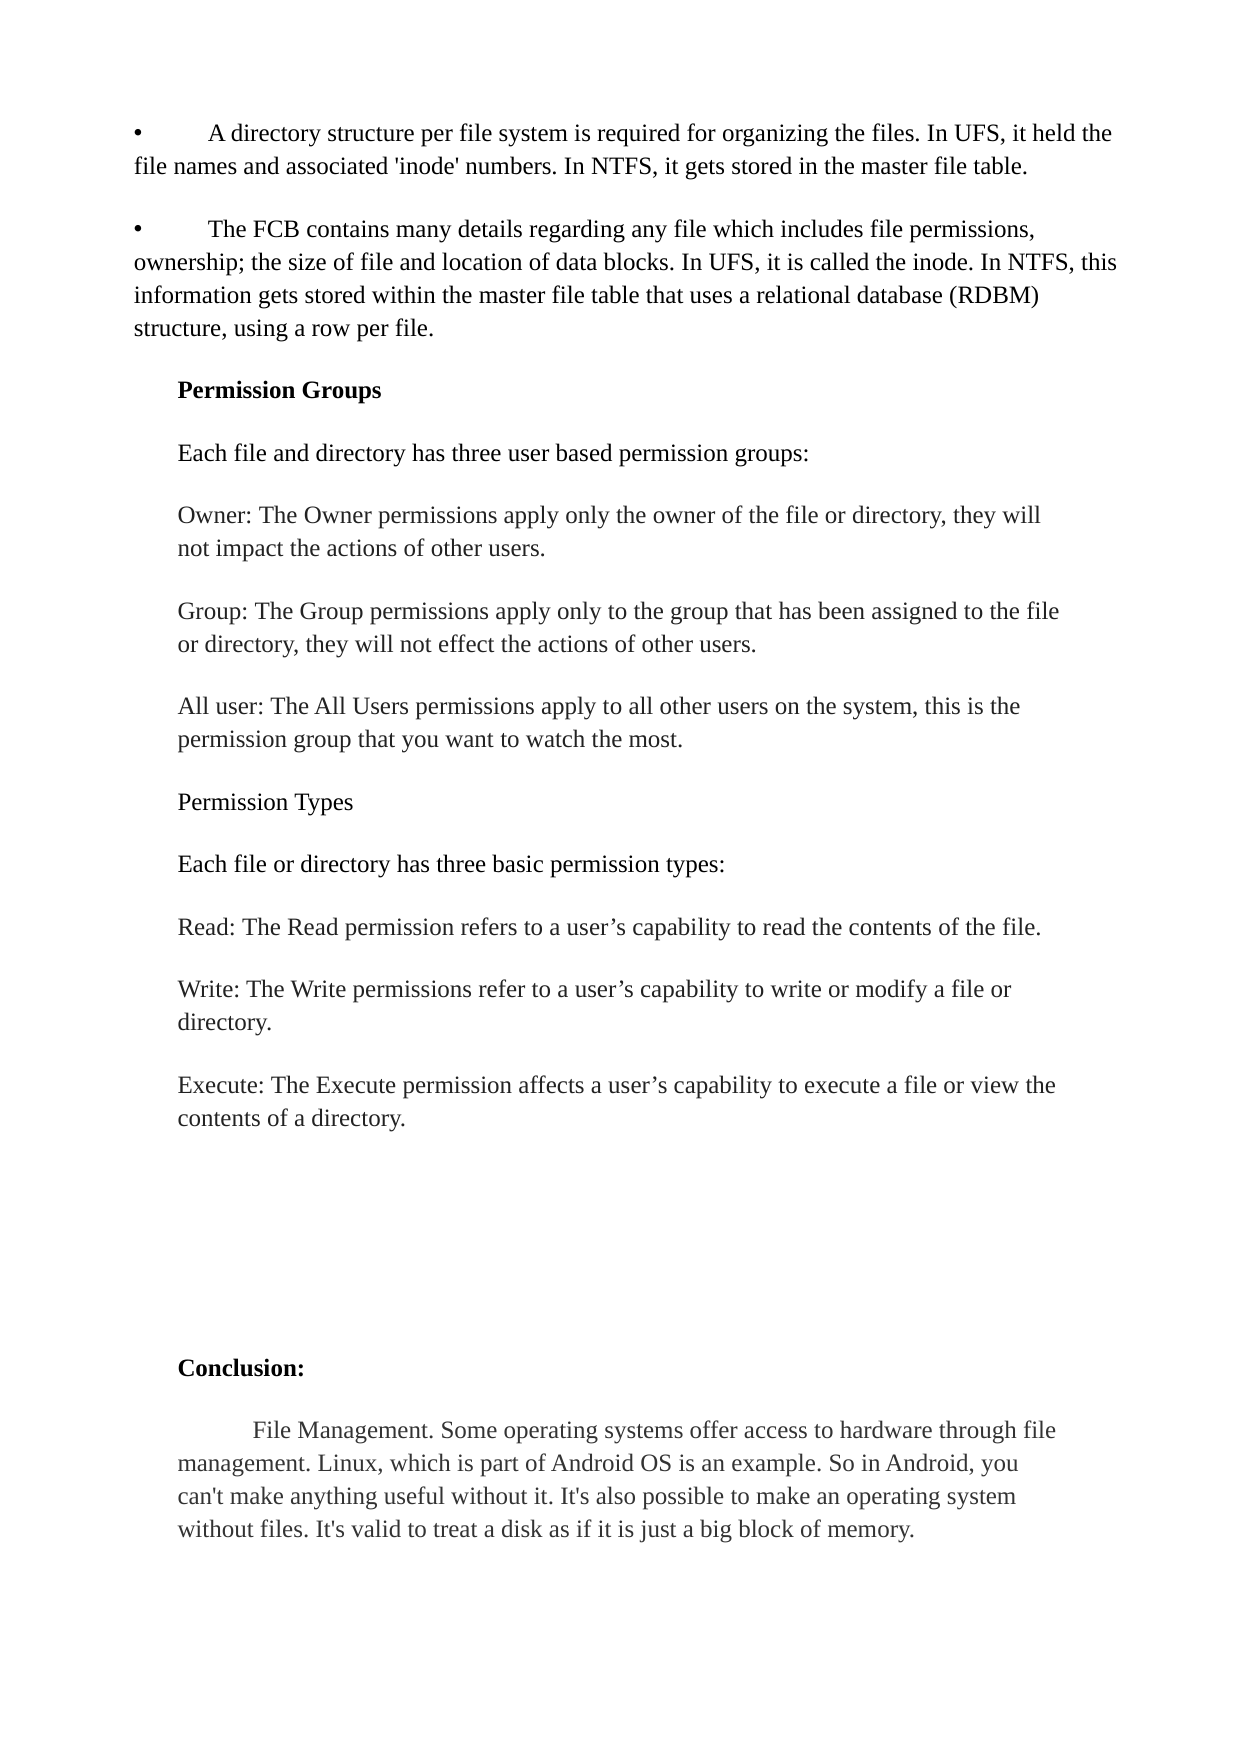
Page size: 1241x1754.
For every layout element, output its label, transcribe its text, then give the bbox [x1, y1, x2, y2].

text Each file and directory has three user based permission groups: [177, 438, 1063, 466]
text Owner: The Owner permissions apply only the owner of the file or directory, they will not impact the actions of other users. [177, 500, 1063, 562]
text Execute: The Execute permission affects a user’s capability to execute a file or view the contents of a directory. [177, 1070, 1063, 1132]
text Permission Groups [177, 375, 1063, 404]
list The FCB contains many details regarding any file which includes file permissions, ownership; the size of file and location of data blocks. In UFS, it is called the inode. In NTFS, this information gets stored within the master file table that uses a relational database (RDBM) structure, using a row per file. [134, 214, 1122, 341]
text Group: The Group permissions apply only to the group that has been assigned to the file or directory, they will not effect the actions of other users. [177, 596, 1063, 657]
text All user: The All Users permissions apply to all other users on the system, this is the permission group that you want to watch the most. [177, 691, 1063, 753]
text Write: The Write permissions refer to a user’s capability to write or modify a file or directory. [177, 974, 1063, 1036]
text Permission Types [177, 787, 1063, 816]
text Each file or directory has three basic permission types: [177, 849, 1063, 878]
text File Management. Some operating systems offer access to hardware through file management. Linux, which is part of Android OS is an example. So in Android, you can't make anything useful without it. It's also possible to make an operating system without files. It's valid to treat a disk as if it is just a big block of memory. [177, 1415, 1063, 1543]
text Read: The Read permission refers to a user’s capability to read the contents of the file. [177, 912, 1063, 941]
list A directory structure per file system is required for organizing the files. In UFS, it held the file names and associated 'inode' numbers. In NTFS, it gets stored in the master file table. [134, 118, 1122, 180]
text Conclusion: [177, 1353, 1063, 1382]
